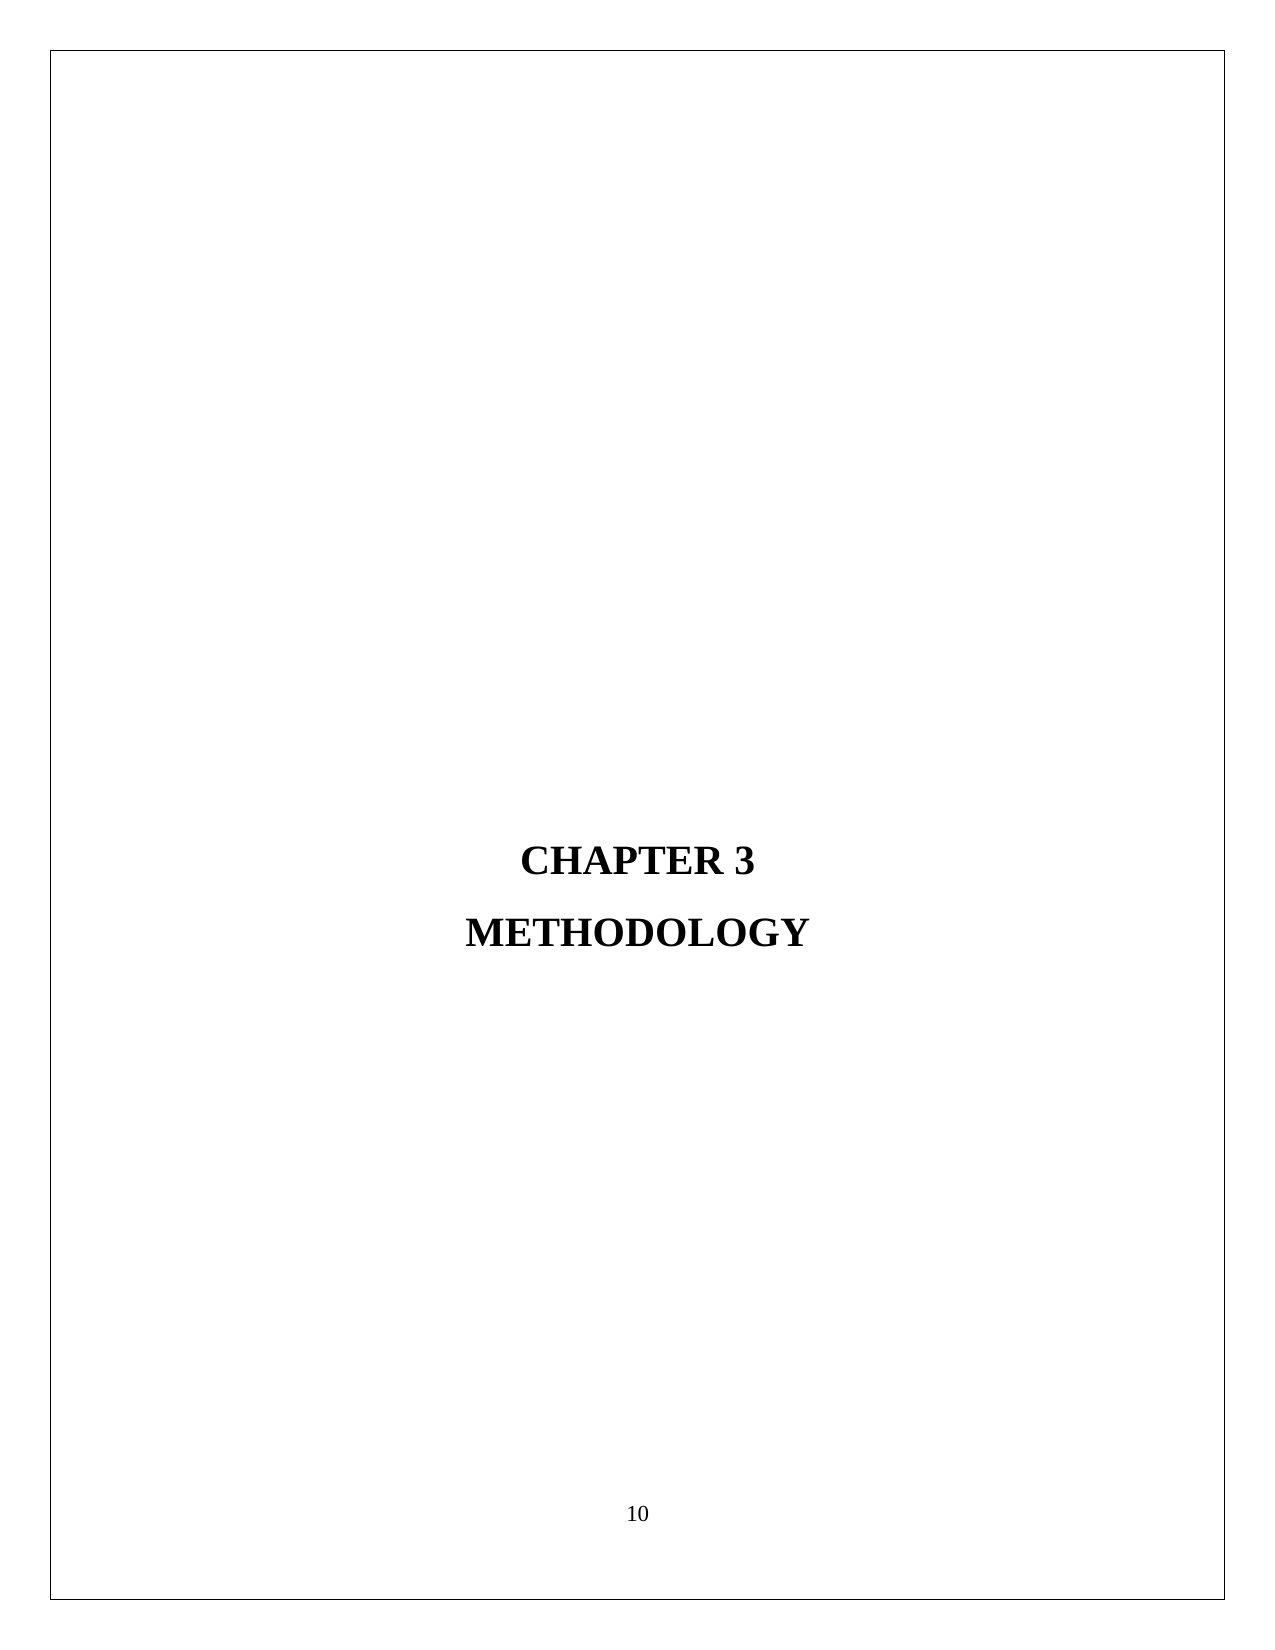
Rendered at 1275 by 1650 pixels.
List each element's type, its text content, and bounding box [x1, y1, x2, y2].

subtitle METHODOLOGY [150, 907, 1125, 955]
subtitle CHAPTER 3 [150, 836, 1125, 883]
